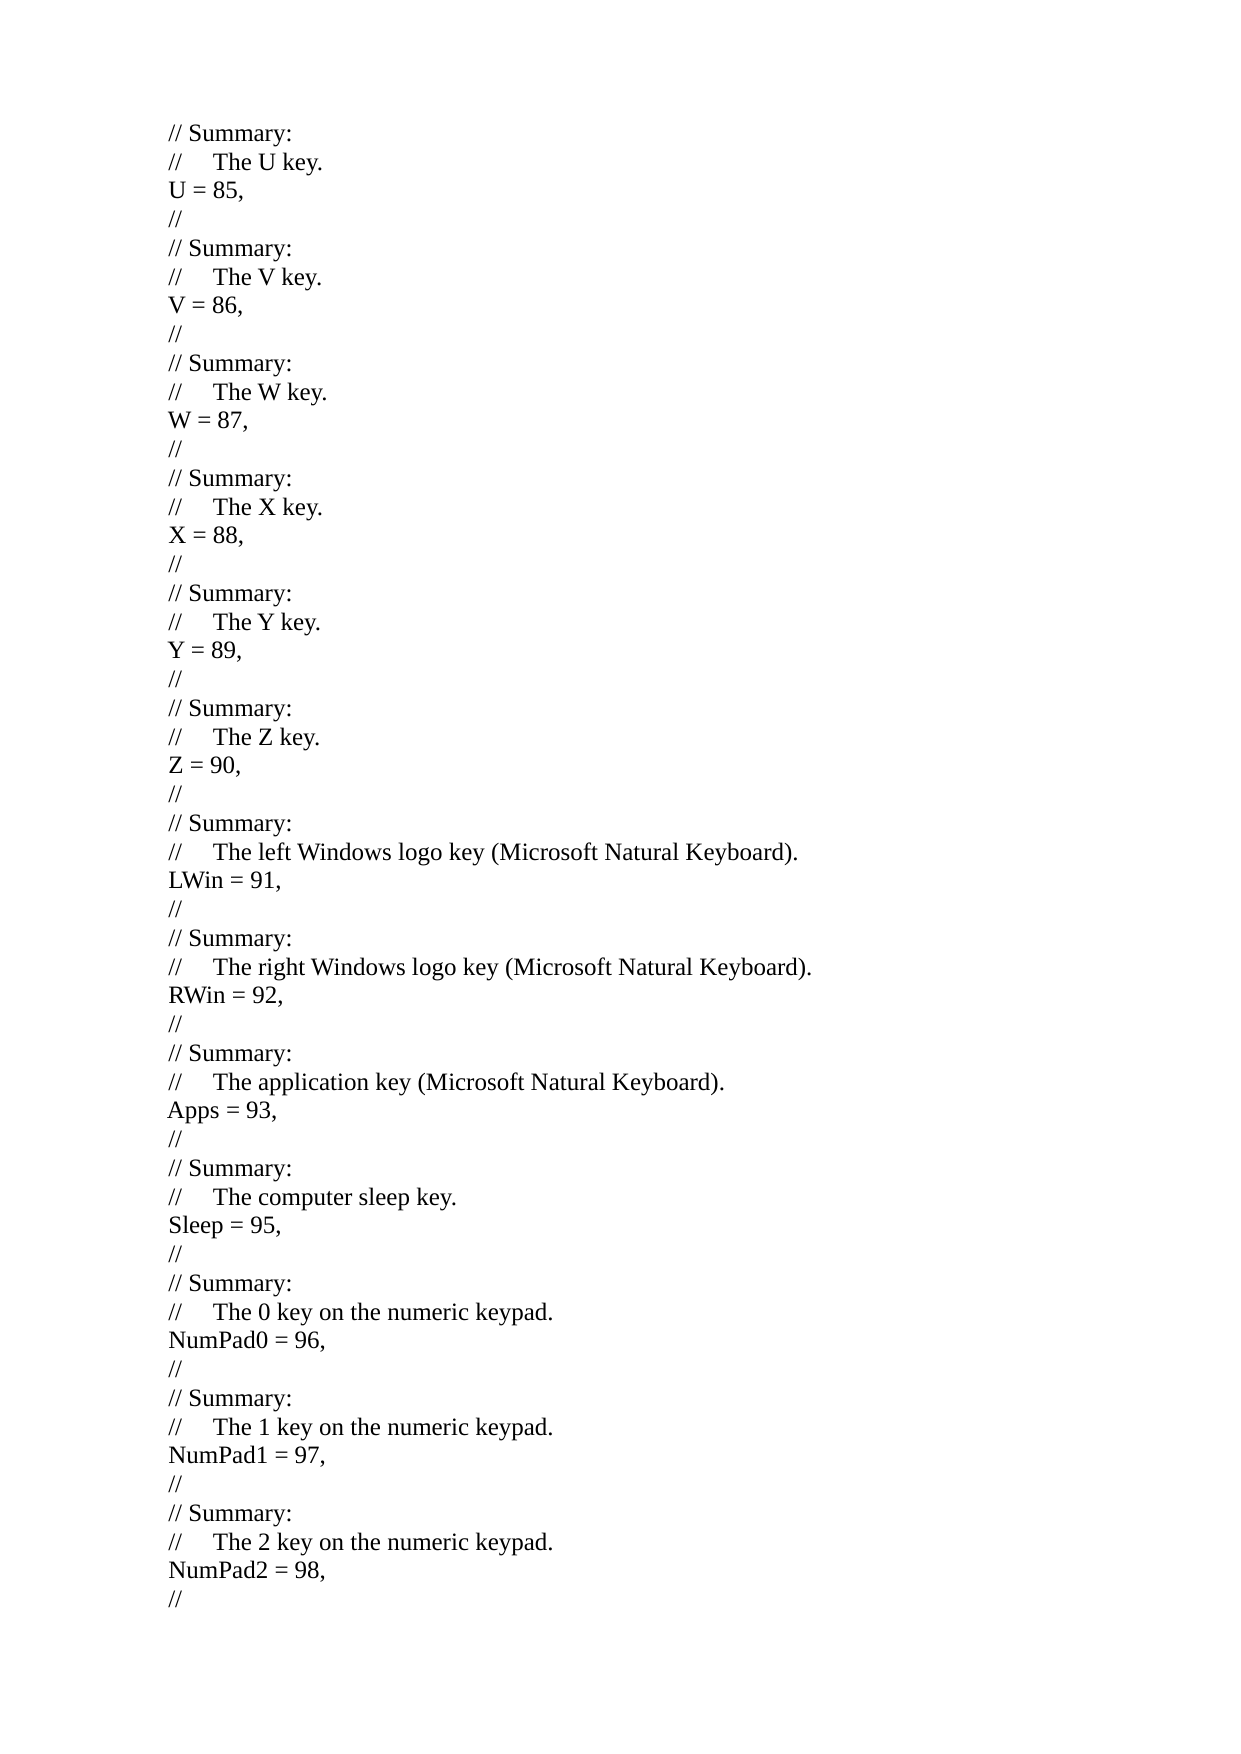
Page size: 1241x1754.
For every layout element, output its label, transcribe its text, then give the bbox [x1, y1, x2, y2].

text // Summary: [118, 1498, 1122, 1527]
text // The X key. [118, 492, 1122, 521]
text // Summary: [118, 233, 1122, 262]
text U = 85, [118, 176, 1122, 204]
text // The W key. [118, 377, 1122, 406]
text // [118, 1239, 1122, 1268]
text // The left Windows logo key (Microsoft Natural Keyboard). [118, 837, 1122, 866]
text // The V key. [118, 262, 1122, 291]
text // Summary: [118, 578, 1122, 607]
text // [118, 1354, 1122, 1383]
text // [118, 1124, 1122, 1153]
text Y = 89, [118, 636, 1122, 664]
text // The computer sleep key. [118, 1182, 1122, 1211]
text // [118, 664, 1122, 693]
text // Summary: [118, 118, 1122, 147]
text // [118, 204, 1122, 233]
text // Summary: [118, 923, 1122, 952]
text // Summary: [118, 1038, 1122, 1067]
text // Summary: [118, 1383, 1122, 1412]
text W = 87, [118, 406, 1122, 434]
text NumPad2 = 98, [118, 1556, 1122, 1584]
text // The application key (Microsoft Natural Keyboard). [118, 1067, 1122, 1096]
text // Summary: [118, 348, 1122, 377]
text // Summary: [118, 808, 1122, 837]
text // [118, 1584, 1122, 1613]
text // Summary: [118, 463, 1122, 492]
text // [118, 1009, 1122, 1038]
text // Summary: [118, 1268, 1122, 1297]
text Apps = 93, [118, 1096, 1122, 1124]
text // Summary: [118, 1153, 1122, 1182]
text NumPad0 = 96, [118, 1326, 1122, 1354]
text // The Z key. [118, 722, 1122, 751]
text Sleep = 95, [118, 1211, 1122, 1239]
text // The Y key. [118, 607, 1122, 636]
text RWin = 92, [118, 981, 1122, 1009]
text // The U key. [118, 147, 1122, 176]
text // The right Windows logo key (Microsoft Natural Keyboard). [118, 952, 1122, 981]
text NumPad1 = 97, [118, 1441, 1122, 1469]
text Z = 90, [118, 751, 1122, 779]
text // The 0 key on the numeric keypad. [118, 1297, 1122, 1326]
text // [118, 549, 1122, 578]
text // [118, 1469, 1122, 1498]
text // The 2 key on the numeric keypad. [118, 1527, 1122, 1556]
text // [118, 779, 1122, 808]
text // Summary: [118, 693, 1122, 722]
text // [118, 319, 1122, 348]
text X = 88, [118, 521, 1122, 549]
text V = 86, [118, 291, 1122, 319]
text // [118, 894, 1122, 923]
text // [118, 434, 1122, 463]
text LWin = 91, [118, 866, 1122, 894]
text // The 1 key on the numeric keypad. [118, 1412, 1122, 1441]
